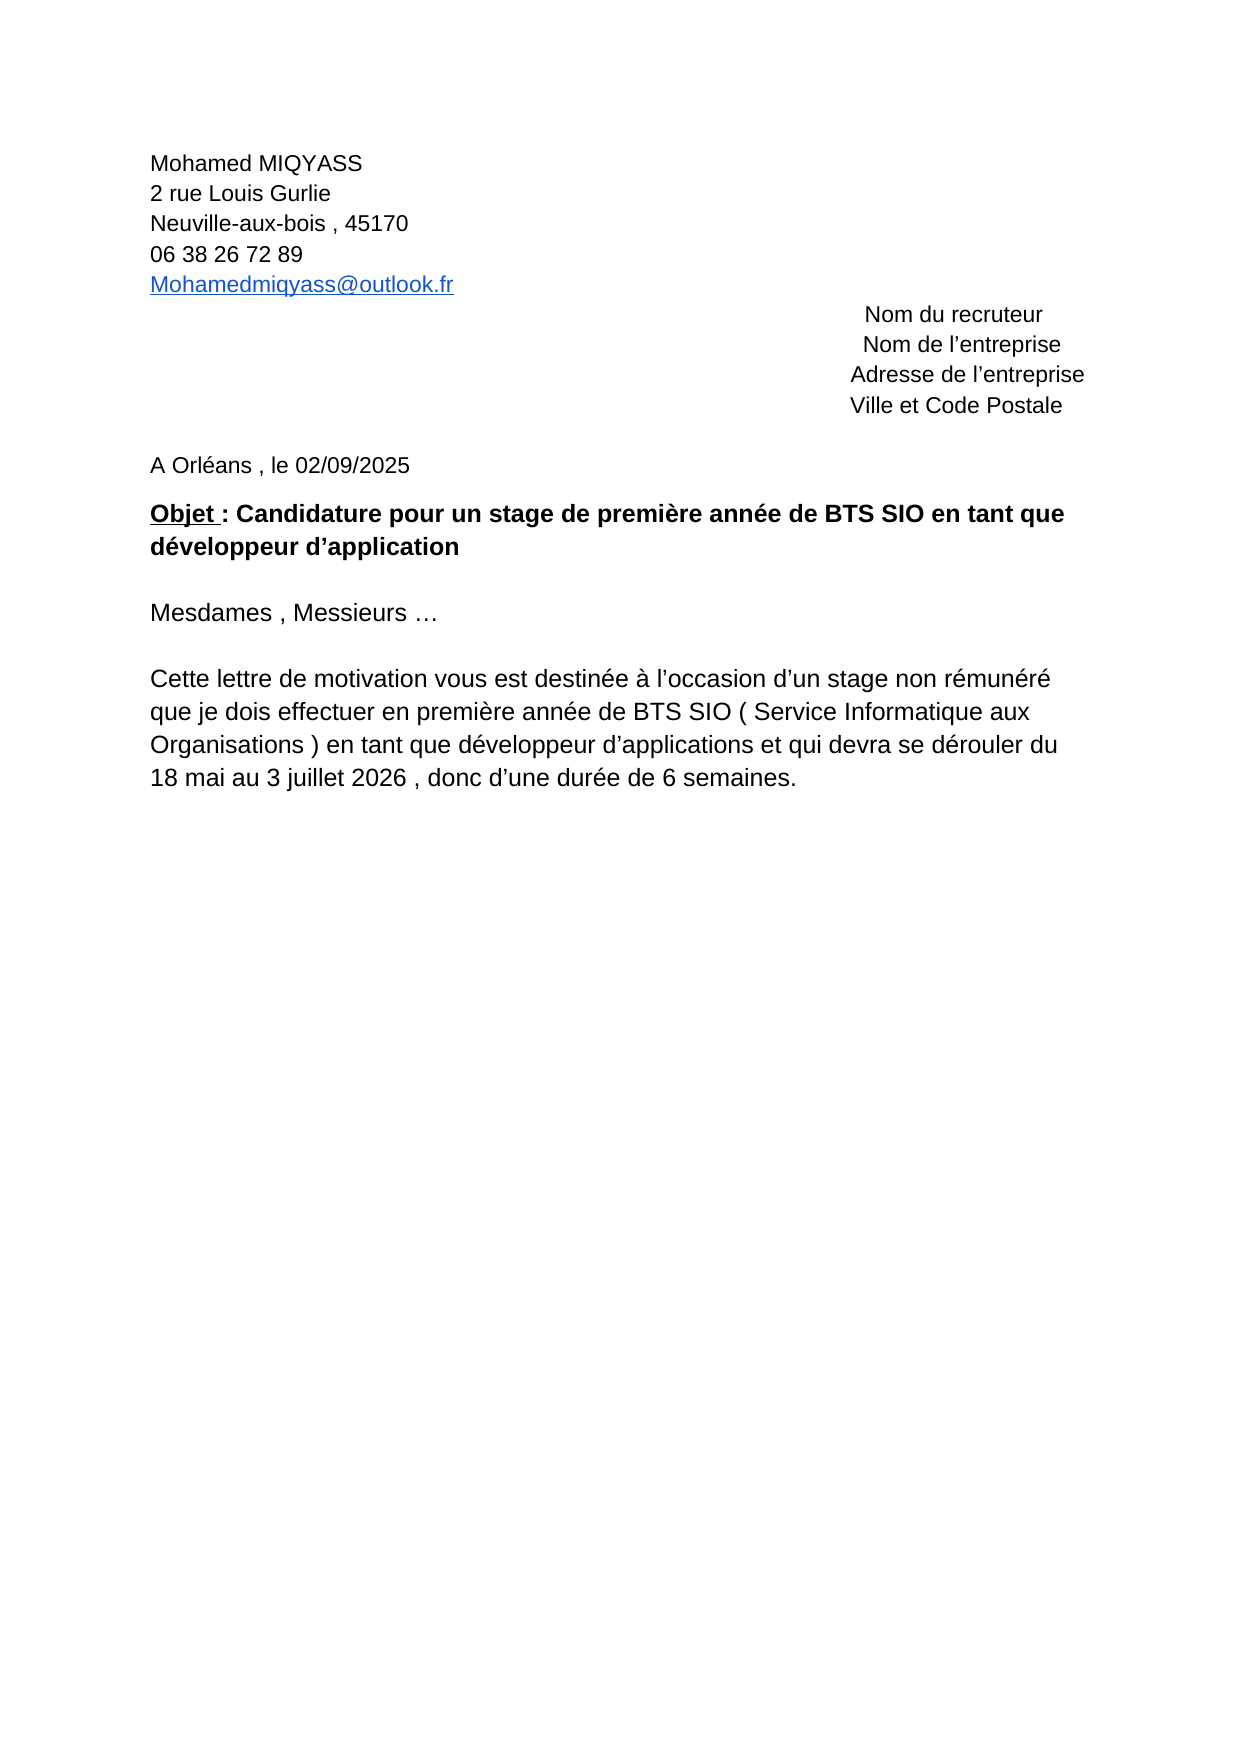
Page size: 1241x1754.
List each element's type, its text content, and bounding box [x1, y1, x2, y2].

text Nom de l’entreprise [150, 331, 1090, 358]
text Cette lettre de motivation vous est destinée à l’occasion d’un stage non rémunéré que je dois effectuer en première année de BTS SIO ( Service Informatique aux Organisations ) en tant que développeur d’applications et qui devra se dérouler du 18 mai au 3 juillet 2026 , donc d’une durée de 6 semaines. [150, 664, 1090, 792]
text 2 rue Louis Gurlie [150, 180, 1090, 207]
text A Orléans , le 02/09/2025 [150, 452, 1090, 478]
text Neuville-aux-bois , 45170 [150, 210, 1090, 237]
text Nom du recruteur [150, 301, 1090, 327]
text Mohamedmiqyass@outlook.fr [150, 271, 1090, 297]
text Mohamed MIQYASS [150, 150, 1090, 176]
text Ville et Code Postale [150, 392, 1090, 418]
text 06 38 26 72 89 [150, 241, 1090, 267]
text Adresse de l’entreprise [150, 361, 1090, 388]
text Objet : Candidature pour un stage de première année de BTS SIO en tant que développeur d’application [150, 499, 1090, 561]
text Mesdames , Messieurs … [150, 598, 1090, 627]
